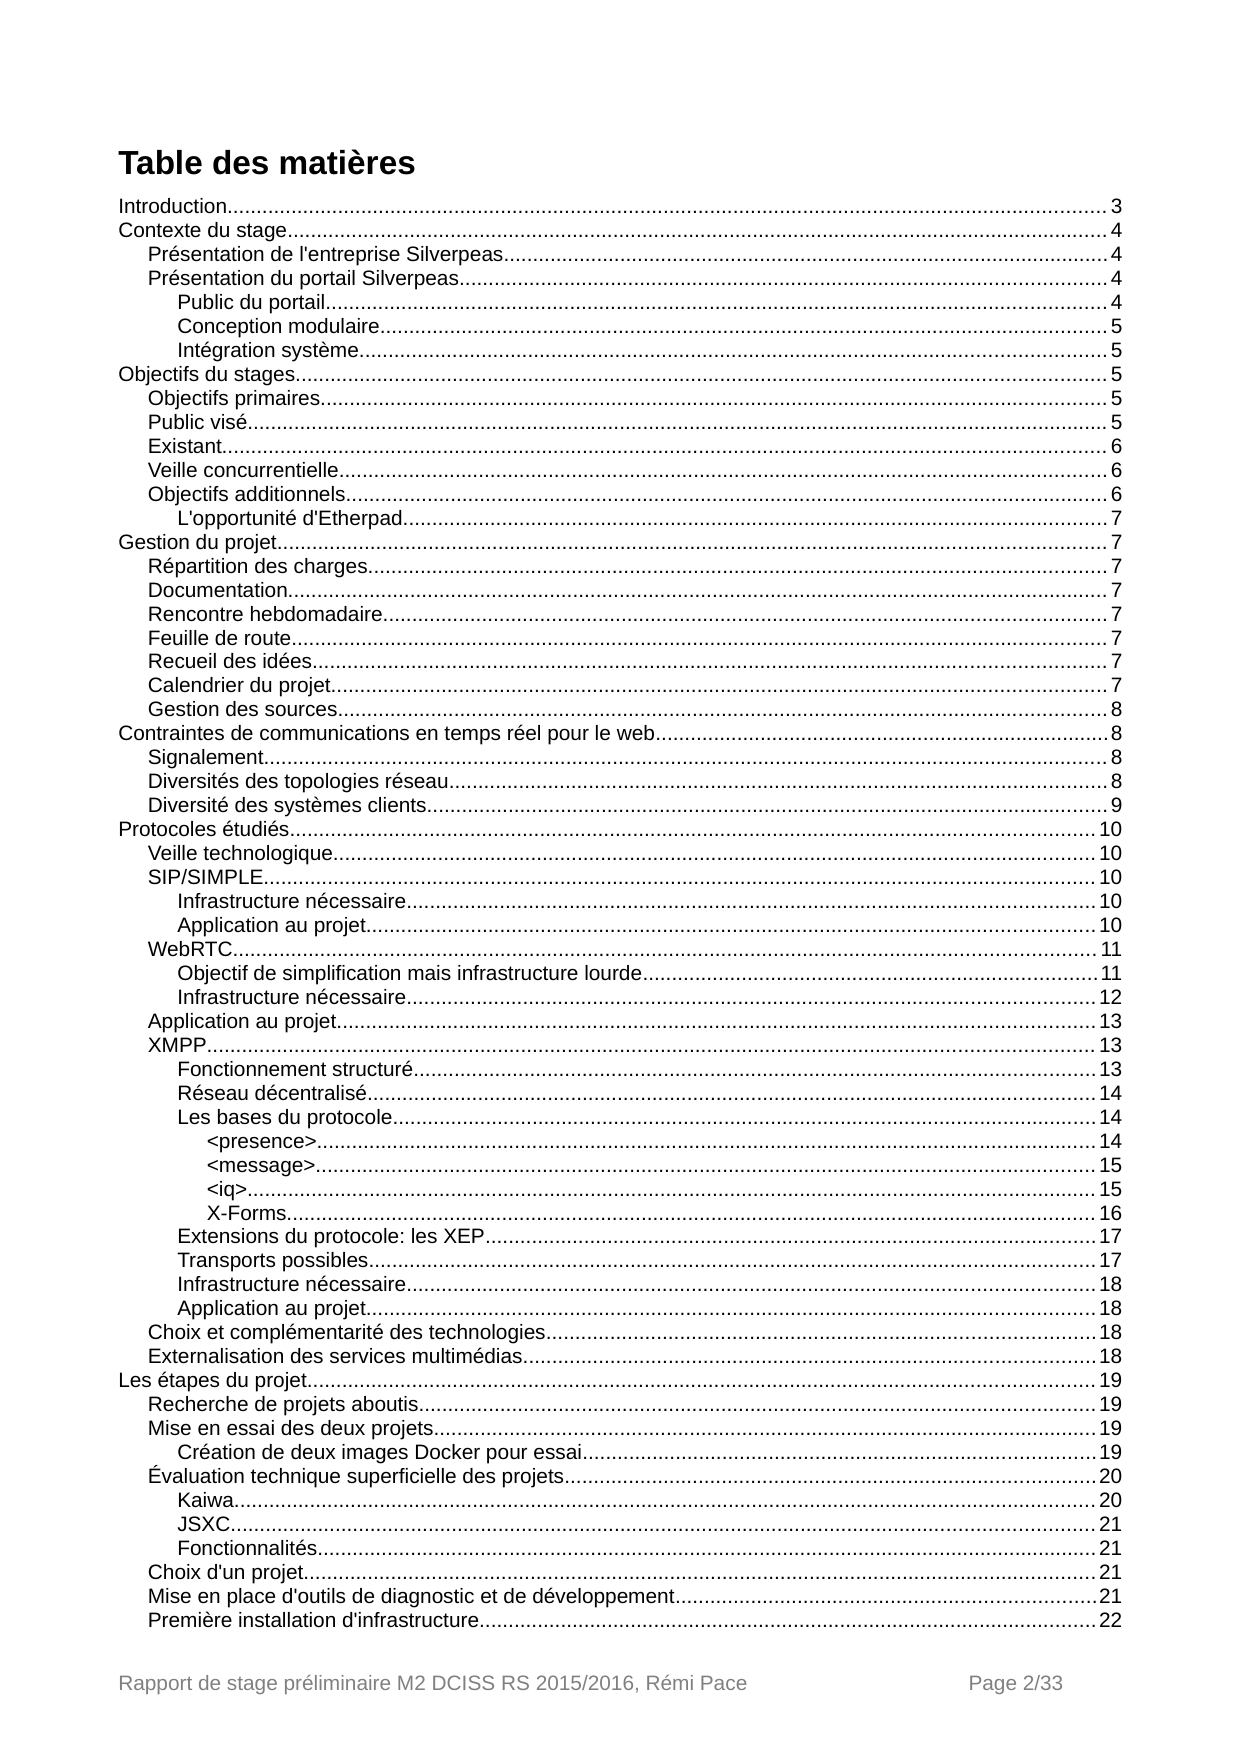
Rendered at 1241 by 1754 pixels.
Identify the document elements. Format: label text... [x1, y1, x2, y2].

text Choix d'un projet 21 [148, 1560, 1122, 1584]
text Calendrier du projet 7 [148, 673, 1122, 697]
text Public visé 5 [148, 410, 1122, 434]
text Mise en place d'outils de diagnostic et de développement 21 [148, 1584, 1122, 1608]
subtitle Table des matières [118, 143, 1122, 182]
text Fonctionnement structuré 13 [177, 1057, 1122, 1081]
text Feuille de route 7 [148, 625, 1122, 649]
text Première installation d'infrastructure 22 [148, 1608, 1122, 1632]
text Création de deux images Docker pour essai 19 [177, 1440, 1122, 1464]
text Diversités des topologies réseau 8 [148, 769, 1122, 793]
text XMPP 13 [148, 1033, 1122, 1057]
text SIP/SIMPLE 10 [148, 865, 1122, 889]
text Choix et complémentarité des technologies 18 [148, 1320, 1122, 1344]
text Extensions du protocole: les XEP 17 [177, 1224, 1122, 1248]
text Documentation 7 [148, 577, 1122, 601]
text Recueil des idées 7 [148, 649, 1122, 673]
text Public du portail 4 [177, 290, 1122, 314]
text Application au projet 18 [177, 1296, 1122, 1320]
text Signalement 8 [148, 745, 1122, 769]
text Contraintes de communications en temps réel pour le web 8 [118, 721, 1122, 745]
text Diversité des systèmes clients 9 [148, 793, 1122, 817]
text Objectif de simplification mais infrastructure lourde 11 [177, 961, 1122, 985]
text <iq> 15 [207, 1176, 1122, 1200]
text Infrastructure nécessaire 18 [177, 1272, 1122, 1296]
text Application au projet 10 [177, 913, 1122, 937]
text Objectifs primaires 5 [148, 386, 1122, 410]
text Les bases du protocole 14 [177, 1104, 1122, 1128]
text Application au projet 13 [148, 1009, 1122, 1033]
text Répartition des charges 7 [148, 553, 1122, 577]
text L'opportunité d'Etherpad 7 [177, 506, 1122, 529]
text Veille concurrentielle 6 [148, 458, 1122, 482]
text Rencontre hebdomadaire 7 [148, 601, 1122, 625]
text Présentation de l'entreprise Silverpeas 4 [148, 242, 1122, 266]
text Infrastructure nécessaire 12 [177, 985, 1122, 1009]
text Gestion des sources 8 [148, 697, 1122, 721]
text Réseau décentralisé 14 [177, 1081, 1122, 1104]
text Présentation du portail Silverpeas 4 [148, 266, 1122, 290]
text Existant 6 [148, 434, 1122, 458]
text Fonctionnalités 21 [177, 1536, 1122, 1560]
text Mise en essai des deux projets 19 [148, 1416, 1122, 1440]
text Externalisation des services multimédias 18 [148, 1344, 1122, 1368]
text X-Forms 16 [207, 1200, 1122, 1224]
text Recherche de projets aboutis 19 [148, 1392, 1122, 1416]
text Les étapes du projet 19 [118, 1368, 1122, 1392]
text Protocoles étudiés 10 [118, 817, 1122, 841]
text Objectifs du stages 5 [118, 362, 1122, 386]
text Transports possibles 17 [177, 1248, 1122, 1272]
text Veille technologique 10 [148, 841, 1122, 865]
text Objectifs additionnels 6 [148, 482, 1122, 506]
text Intégration système 5 [177, 338, 1122, 362]
text Kaiwa 20 [177, 1488, 1122, 1512]
text <presence> 14 [207, 1128, 1122, 1152]
text Évaluation technique superficielle des projets 20 [148, 1464, 1122, 1488]
text Gestion du projet 7 [118, 529, 1122, 553]
text <message> 15 [207, 1152, 1122, 1176]
text JSXC 21 [177, 1512, 1122, 1536]
text Introduction 3 [118, 194, 1122, 218]
text Contexte du stage 4 [118, 218, 1122, 242]
text WebRTC 11 [148, 937, 1122, 961]
text Infrastructure nécessaire 10 [177, 889, 1122, 913]
text Conception modulaire 5 [177, 314, 1122, 338]
